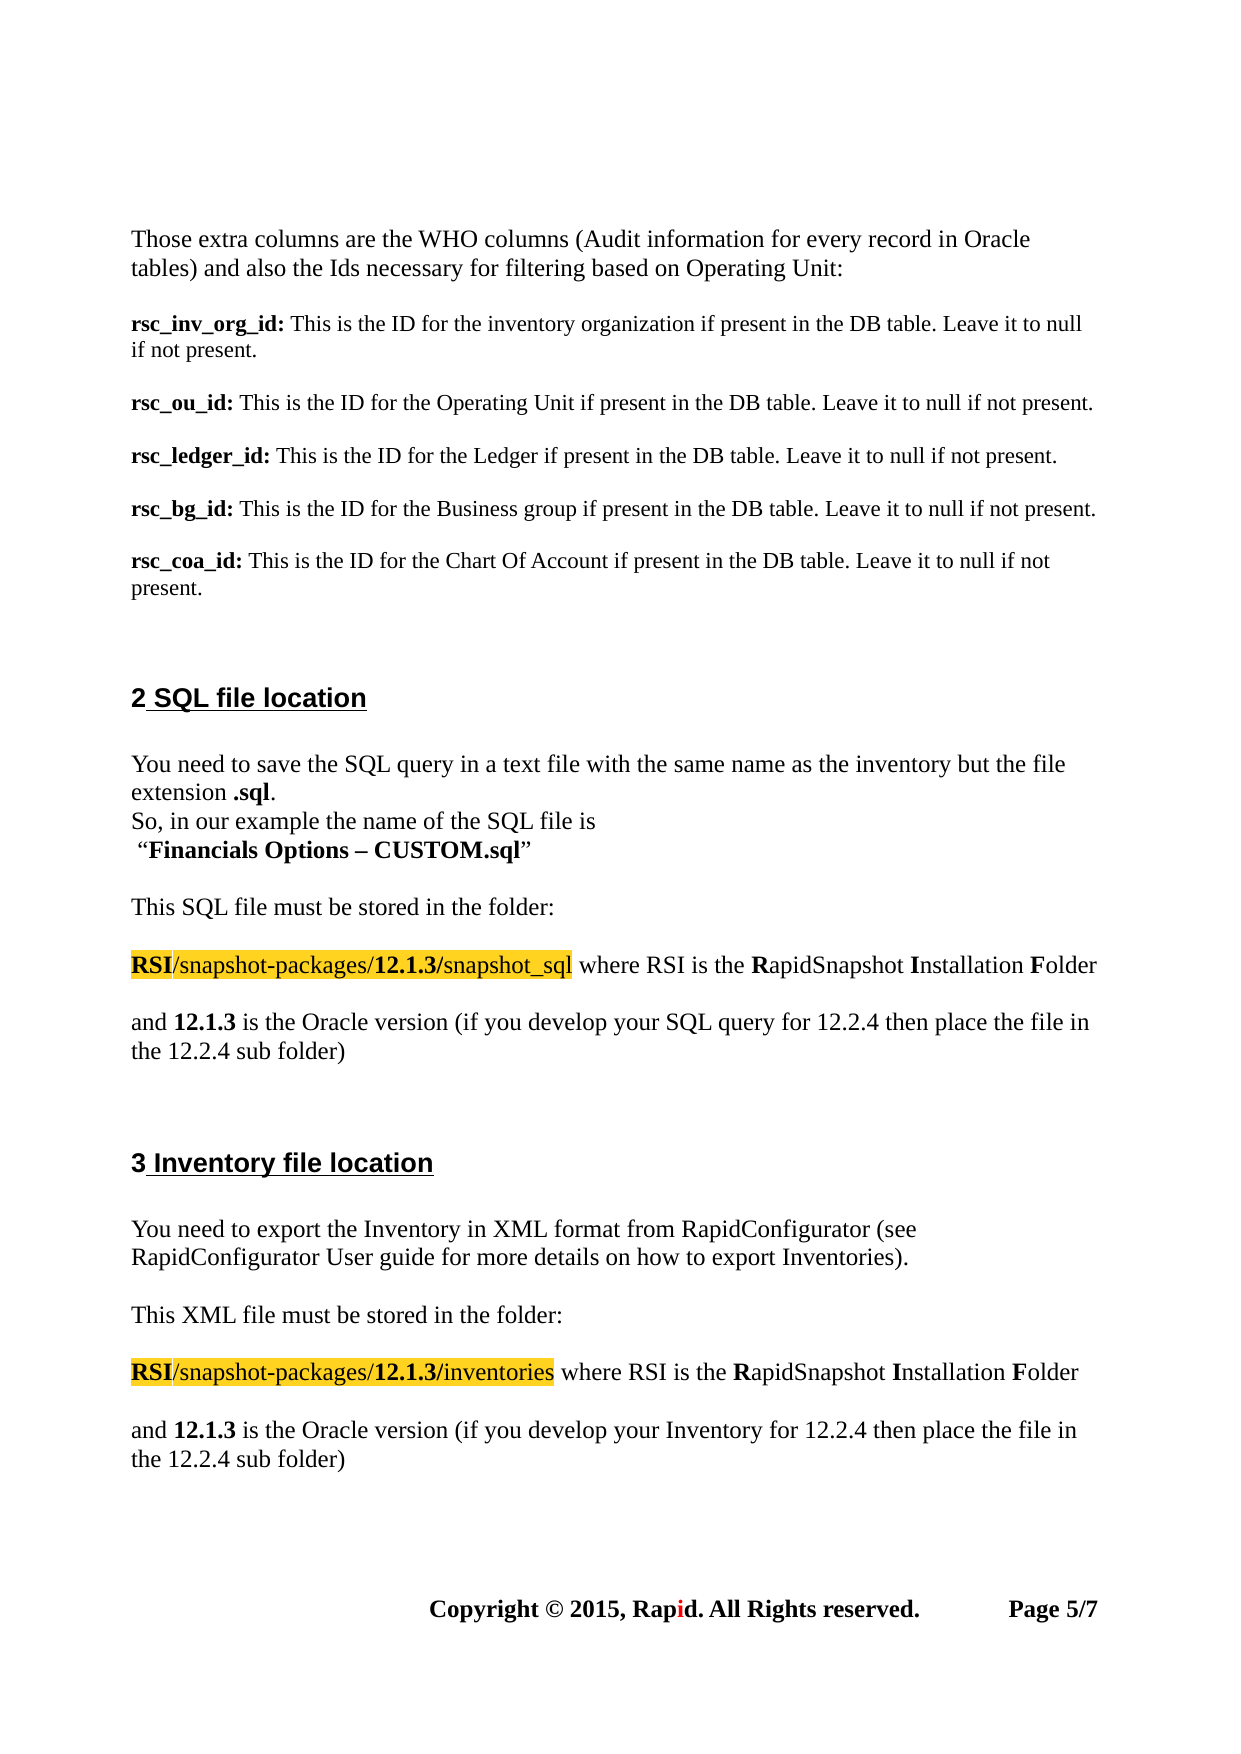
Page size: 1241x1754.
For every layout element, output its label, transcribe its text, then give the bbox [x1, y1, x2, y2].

text “Financials Options – CUSTOM.sql” [131, 835, 1099, 864]
text So, in our example the name of the SQL file is [131, 806, 1099, 835]
text You need to save the SQL query in a text file with the same name as the inventory but the file extension .sql. [131, 749, 1099, 806]
text This SQL file must be stored in the folder: [131, 892, 1099, 921]
text RSI/snapshot-packages/12.1.3/inventories where RSI is the RapidSnapshot Installation Folder [131, 1357, 1099, 1386]
subtitle SQL file location [131, 682, 1099, 714]
text This XML file must be stored in the folder: [131, 1300, 1099, 1329]
text and 12.1.3 is the Oracle version (if you develop your SQL query for 12.2.4 then place the file in the 12.2.4 sub folder) [131, 1007, 1099, 1065]
text RSI/snapshot-packages/12.1.3/snapshot_sql where RSI is the RapidSnapshot Installation Folder [131, 950, 1099, 979]
text rsc_ou_id: This is the ID for the Operating Unit if present in the DB table. Leave it to null if not present. [131, 389, 1099, 416]
text Those extra columns are the WHO columns (Audit information for every record in Oracle tables) and also the Ids necessary for filtering based on Operating Unit: [131, 224, 1099, 281]
text and 12.1.3 is the Oracle version (if you develop your Inventory for 12.2.4 then place the file in the 12.2.4 sub folder) [131, 1415, 1099, 1472]
text rsc_bg_id: This is the ID for the Business group if present in the DB table. Leave it to null if not present. [131, 494, 1099, 521]
text rsc_ledger_id: This is the ID for the Ledger if present in the DB table. Leave it to null if not present. [131, 442, 1099, 468]
text You need to export the Inventory in XML format from RapidConfigurator (see RapidConfigurator User guide for more details on how to export Inventories). [131, 1214, 1099, 1271]
text rsc_coa_id: This is the ID for the Chart Of Account if present in the DB table. Leave it to null if not present. [131, 547, 1099, 600]
subtitle Inventory file location [131, 1147, 1099, 1179]
text rsc_inv_org_id: This is the ID for the inventory organization if present in the DB table. Leave it to null if not present. [131, 310, 1099, 363]
